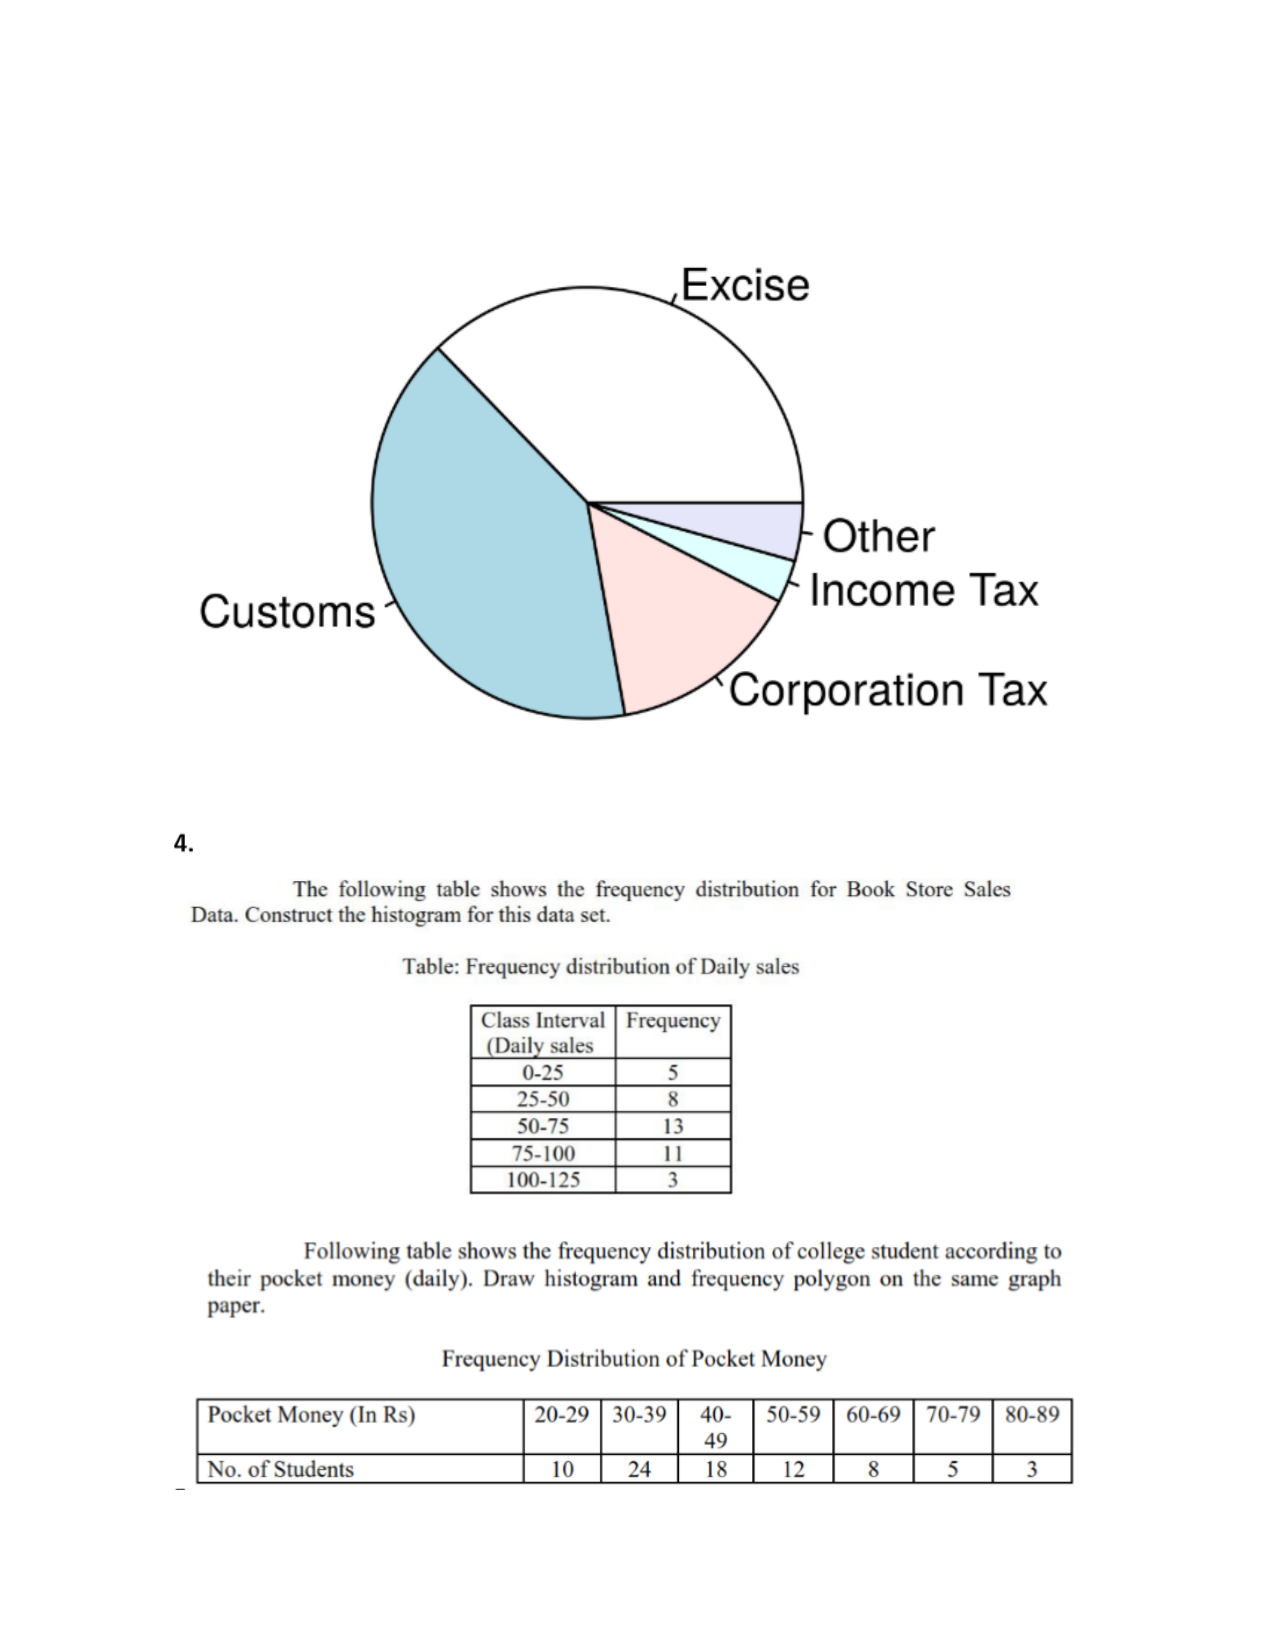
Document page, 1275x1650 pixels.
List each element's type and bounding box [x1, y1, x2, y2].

picture [150, 823, 1125, 1490]
picture [150, 150, 1125, 798]
